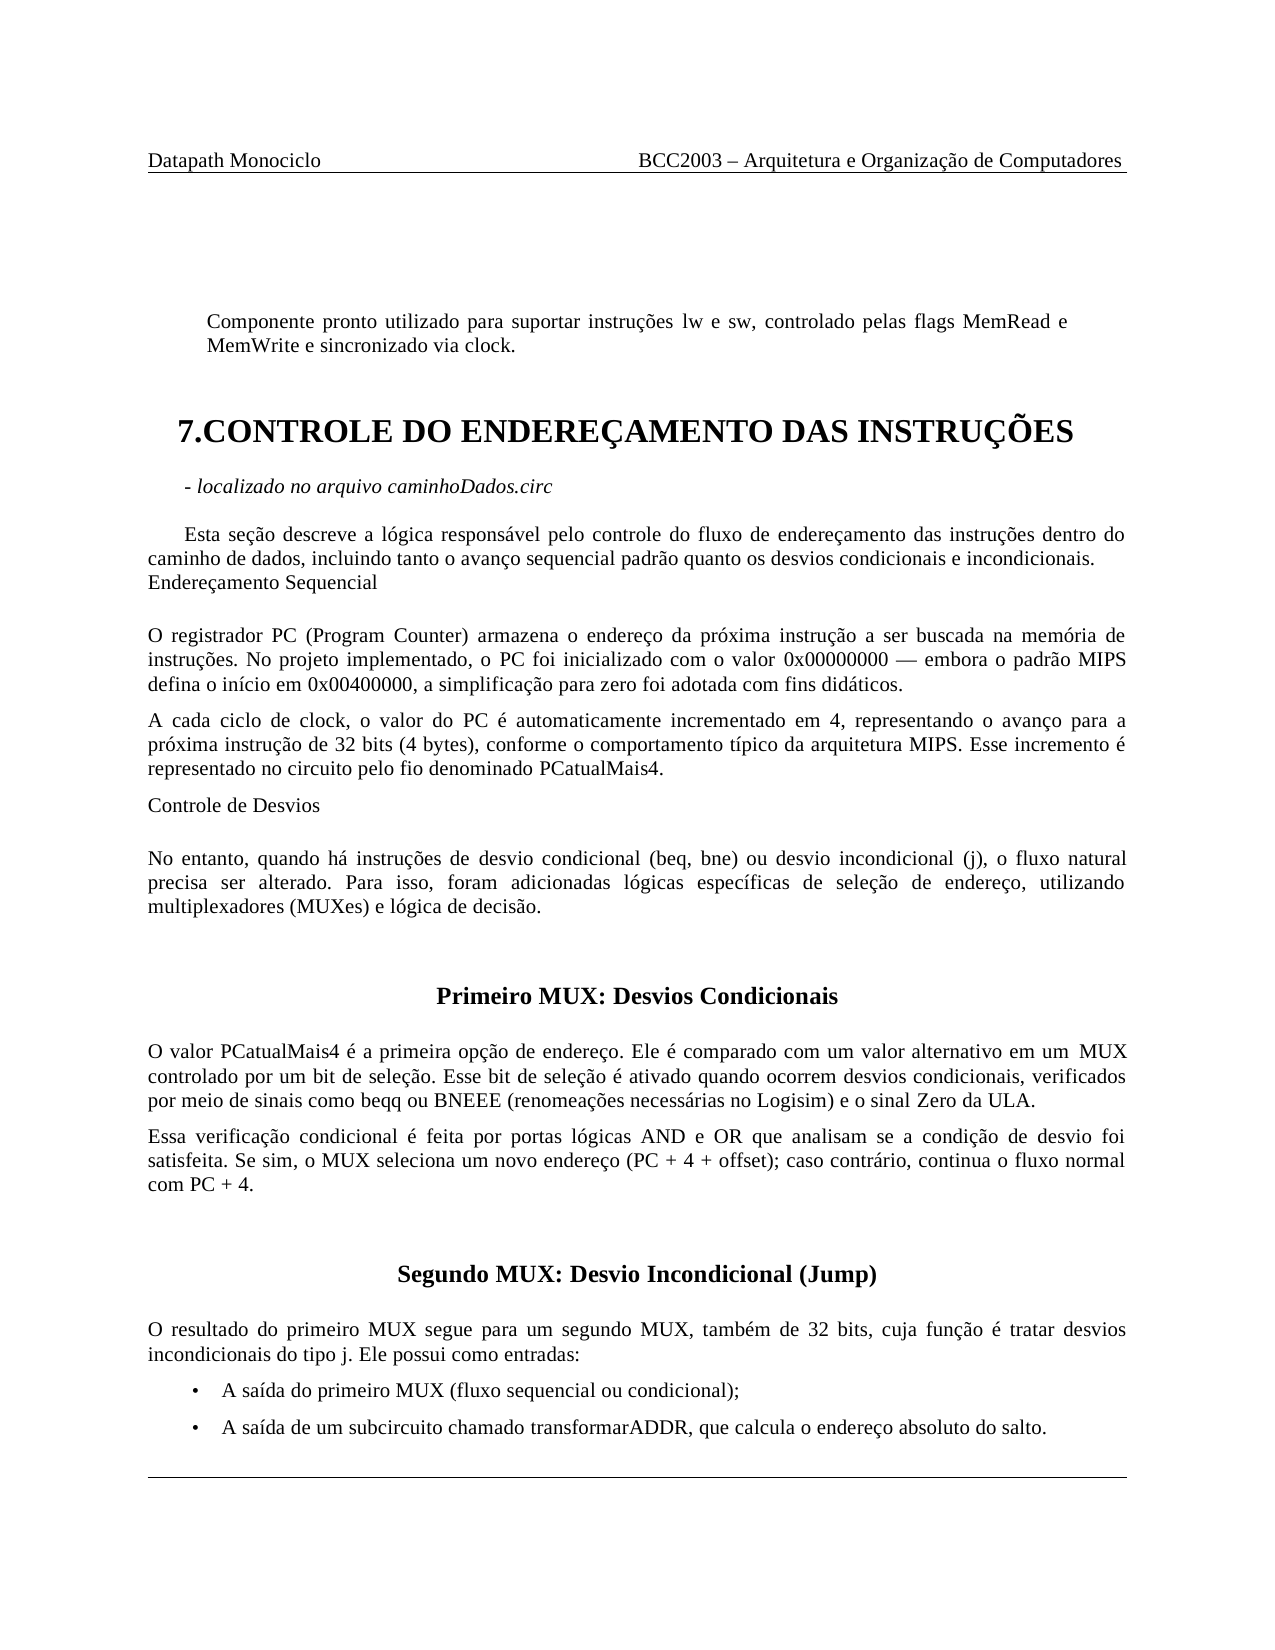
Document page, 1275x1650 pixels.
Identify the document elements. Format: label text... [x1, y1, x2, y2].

subtitle 7.CONTROLE DO ENDEREÇAMENTO DAS INSTRUÇÕES [148, 411, 1127, 449]
subtitle Controle de Desvios [148, 793, 1127, 817]
text Essa verificação condicional é feita por portas lógicas AND e OR que analisam se a condição de desvio foi satisfeita. Se sim, o MUX seleciona um novo endereço (PC + 4 + offset); caso contrário, continua o fluxo normal com PC + 4. [148, 1124, 1127, 1196]
subtitle Segundo MUX: Desvio Incondicional (Jump) [148, 1259, 1127, 1288]
text O resultado do primeiro MUX segue para um segundo MUX, também de 32 bits, cuja função é tratar desvios incondicionais do tipo j. Ele possui como entradas: [148, 1317, 1127, 1365]
text A cada ciclo de clock, o valor do PC é automaticamente incrementado em 4, representando o avanço para a próxima instrução de 32 bits (4 bytes), conforme o comportamento típico da arquitetura MIPS. Esse incremento é representado no circuito pelo fio denominado PCatualMais4. [148, 708, 1127, 780]
text O registrador PC (Program Counter) armazena o endereço da próxima instrução a ser buscada na memória de instruções. No projeto implementado, o PC foi inicializado com o valor 0x00000000 — embora o padrão MIPS defina o início em 0x00400000, a simplificação para zero foi adotada com fins didáticos. [148, 623, 1127, 695]
list A saída de um subcircuito chamado transformarADDR, que calcula o endereço absoluto do salto. [192, 1414, 1127, 1438]
text O valor PCatualMais4 é a primeira opção de endereço. Ele é comparado com um valor alternativo em um MUX controlado por um bit de seleção. Esse bit de seleção é ativado quando ocorrem desvios condicionais, verificados por meio de sinais como beqq ou BNEEE (renomeações necessárias no Logisim) e o sinal Zero da ULA. [148, 1039, 1127, 1112]
text Componente pronto utilizado para suportar instruções lw e sw, controlado pelas flags MemRead e MemWrite e sincronizado via clock. [207, 309, 1068, 357]
text Esta seção descreve a lógica responsável pelo controle do fluxo de endereçamento das instruções dentro do caminho de dados, incluindo tanto o avanço sequencial padrão quanto os desvios condicionais e incondicionais. [148, 522, 1127, 570]
text No entanto, quando há instruções de desvio condicional (beq, bne) ou desvio incondicional (j), o fluxo natural precisa ser alterado. Para isso, foram adicionadas lógicas específicas de seleção de endereço, utilizando multiplexadores (MUXes) e lógica de decisão. [148, 846, 1127, 918]
subtitle Endereçamento Sequencial [148, 570, 1127, 594]
subtitle Primeiro MUX: Desvios Condicionais [148, 981, 1127, 1010]
list A saída do primeiro MUX (fluxo sequencial ou condicional); [192, 1378, 1127, 1402]
text - localizado no arquivo caminhoDados.circ [148, 473, 1127, 497]
